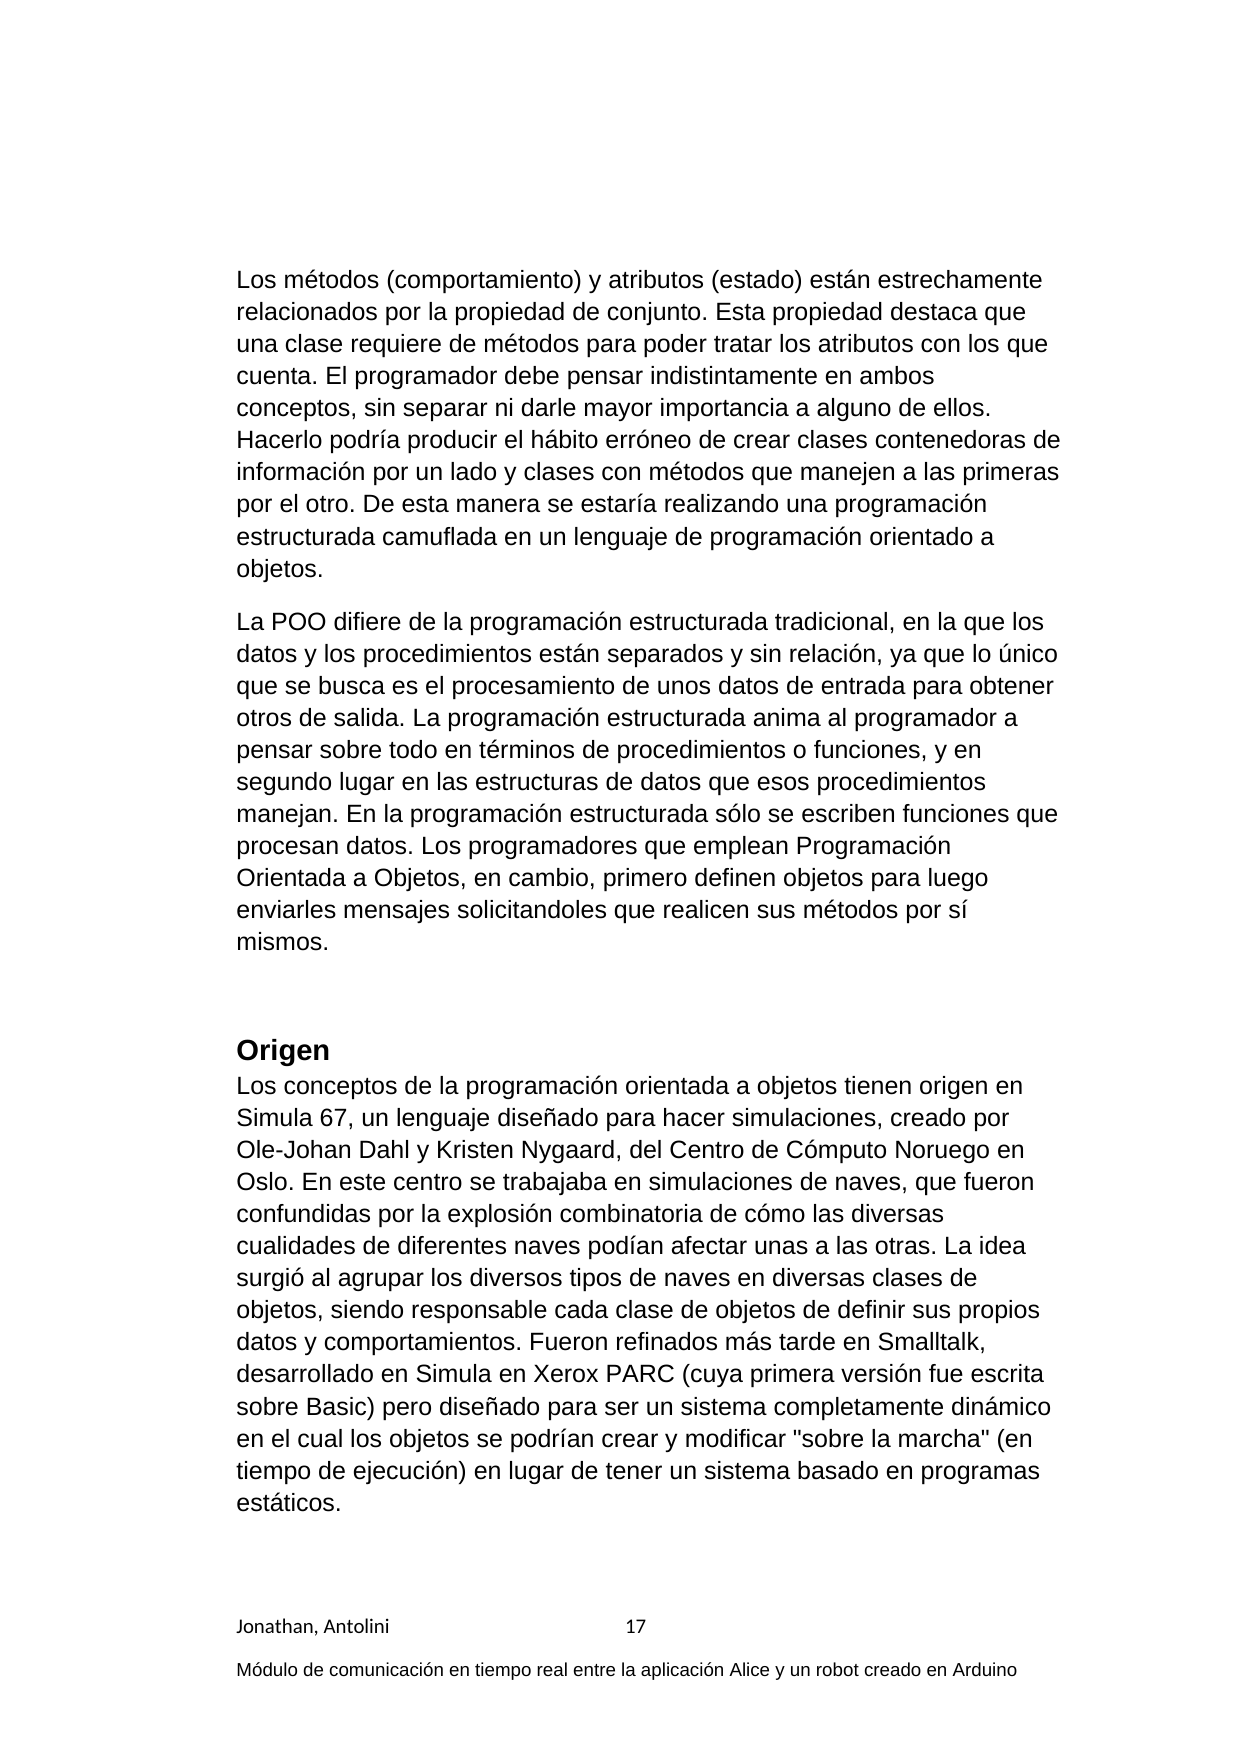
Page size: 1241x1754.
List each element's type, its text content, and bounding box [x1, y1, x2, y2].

text Los métodos (comportamiento) y atributos (estado) están estrechamente relacionados por la propiedad de conjunto. Esta propiedad destaca que una clase requiere de métodos para poder tratar los atributos con los que cuenta. El programador debe pensar indistintamente en ambos conceptos, sin separar ni darle mayor importancia a alguno de ellos. Hacerlo podría producir el hábito erróneo de crear clases contenedoras de información por un lado y clases con métodos que manejen a las primeras por el otro. De esta manera se estaría realizando una programación estructurada camuflada en un lenguaje de programación orientado a objetos. [236, 266, 1063, 582]
text Los conceptos de la programación orientada a objetos tienen origen en Simula 67, un lenguaje diseñado para hacer simulaciones, creado por Ole-Johan Dahl y Kristen Nygaard, del Centro de Cómputo Noruego en Oslo. En este centro se trabajaba en simulaciones de naves, que fueron confundidas por la explosión combinatoria de cómo las diversas cualidades de diferentes naves podían afectar unas a las otras. La idea surgió al agrupar los diversos tipos de naves en diversas clases de objetos, siendo responsable cada clase de objetos de definir sus propios datos y comportamientos. Fueron refinados más tarde en Smalltalk, desarrollado en Simula en Xerox PARC (cuya primera versión fue escrita sobre Basic) pero diseñado para ser un sistema completamente dinámico en el cual los objetos se podrían crear y modificar "sobre la marcha" (en tiempo de ejecución) en lugar de tener un sistema basado en programas estáticos. [236, 1071, 1063, 1516]
subtitle Origen [236, 1034, 1063, 1067]
text La POO difiere de la programación estructurada tradicional, en la que los datos y los procedimientos están separados y sin relación, ya que lo único que se busca es el procesamiento de unos datos de entrada para obtener otros de salida. La programación estructurada anima al programador a pensar sobre todo en términos de procedimientos o funciones, y en segundo lugar en las estructuras de datos que esos procedimientos manejan. En la programación estructurada sólo se escriben funciones que procesan datos. Los programadores que emplean Programación Orientada a Objetos, en cambio, primero definen objetos para luego enviarles mensajes solicitandoles que realicen sus métodos por sí mismos. [236, 607, 1063, 956]
